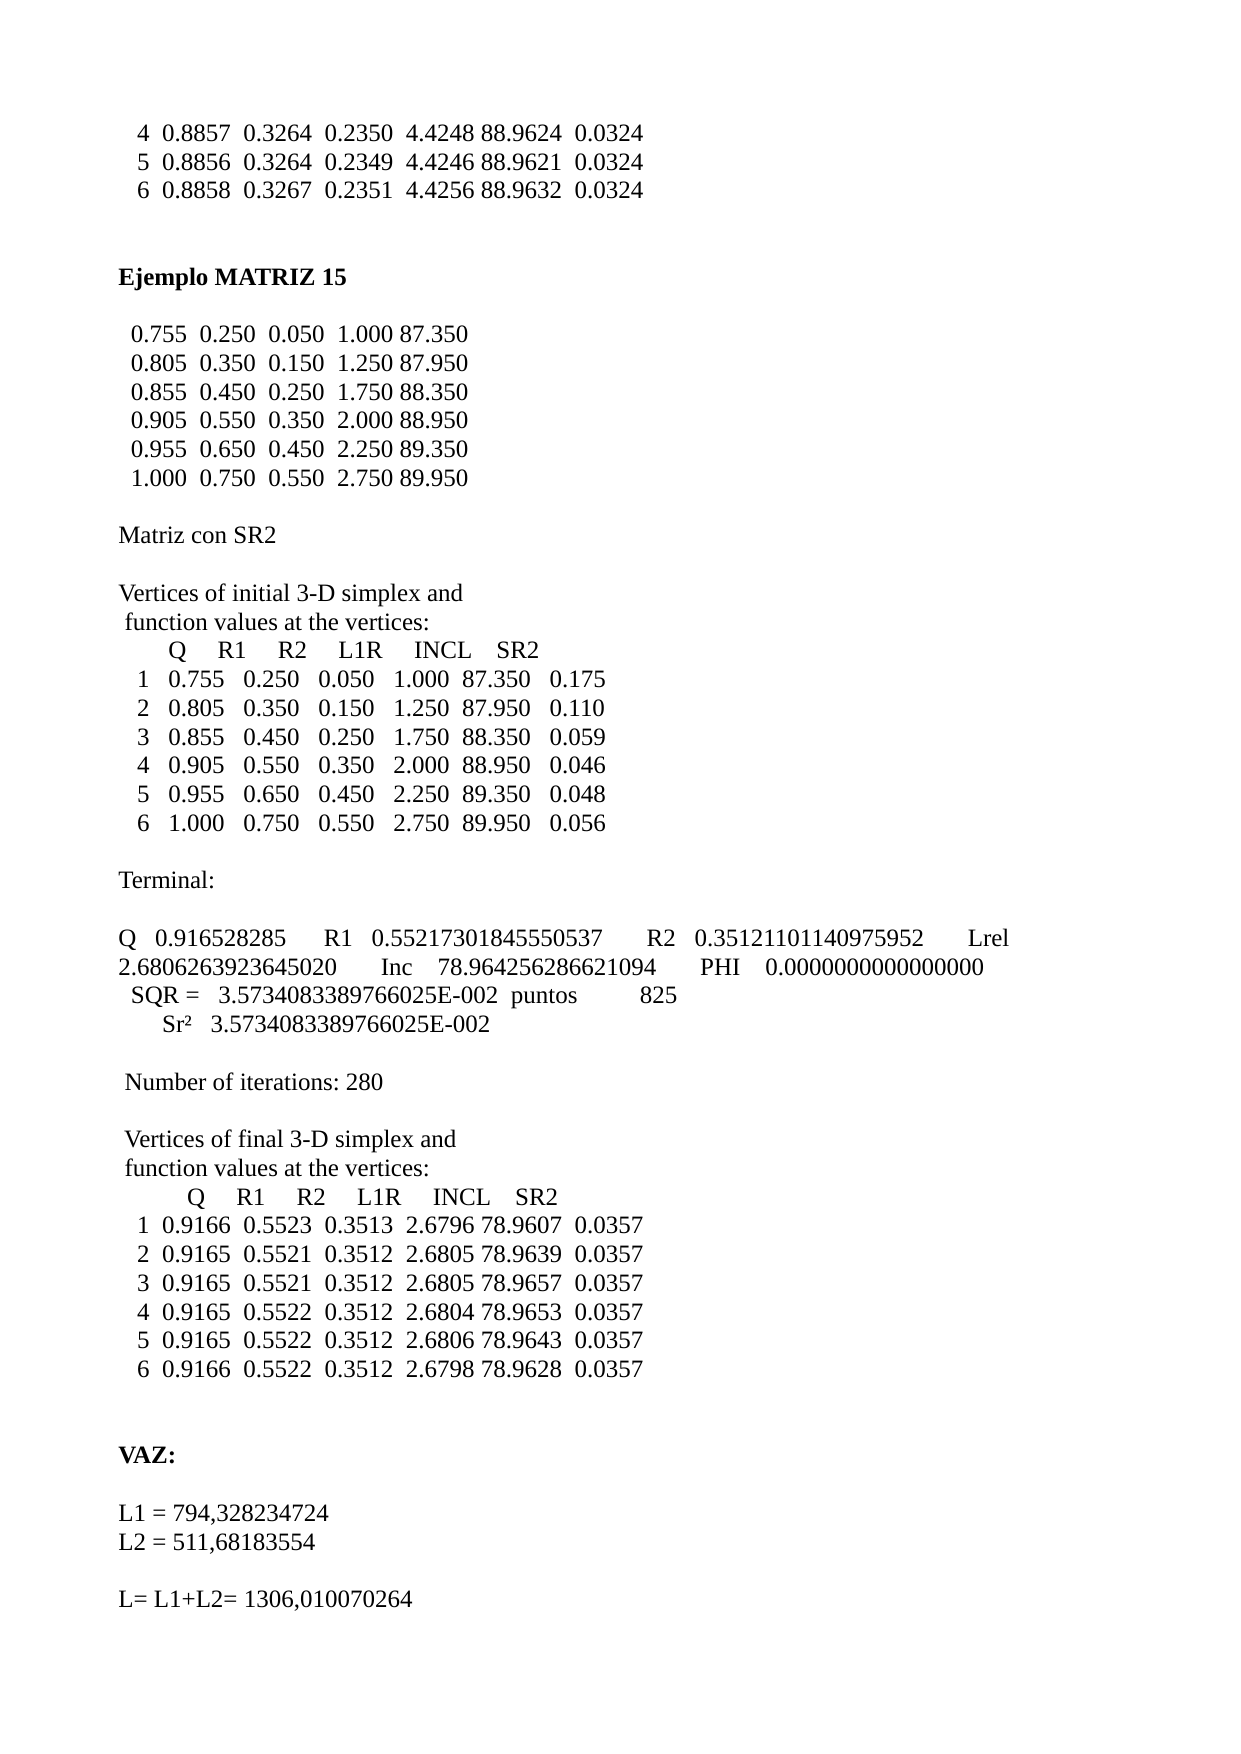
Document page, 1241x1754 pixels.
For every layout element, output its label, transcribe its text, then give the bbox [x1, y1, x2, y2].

text L= L1+L2= 1306,010070264 [118, 1584, 1122, 1613]
text 0.755 0.250 0.050 1.000 87.350 [118, 319, 1122, 348]
text 3 0.855 0.450 0.250 1.750 88.350 0.059 [118, 722, 1122, 751]
text function values at the vertices: [118, 1153, 1122, 1182]
text 5 0.955 0.650 0.450 2.250 89.350 0.048 [118, 779, 1122, 808]
text 1 0.9166 0.5523 0.3513 2.6796 78.9607 0.0357 [118, 1211, 1122, 1239]
text 4 0.8857 0.3264 0.2350 4.4248 88.9624 0.0324 [118, 118, 1122, 147]
text VAZ: [118, 1441, 1122, 1469]
text 6 1.000 0.750 0.550 2.750 89.950 0.056 [118, 808, 1122, 837]
text 2 0.805 0.350 0.150 1.250 87.950 0.110 [118, 693, 1122, 722]
text 4 0.9165 0.5522 0.3512 2.6804 78.9653 0.0357 [118, 1297, 1122, 1326]
text 1 0.755 0.250 0.050 1.000 87.350 0.175 [118, 664, 1122, 693]
text Matriz con SR2 [118, 521, 1122, 549]
text 2 0.9165 0.5521 0.3512 2.6805 78.9639 0.0357 [118, 1239, 1122, 1268]
text Terminal: [118, 866, 1122, 894]
text 0.805 0.350 0.150 1.250 87.950 [118, 348, 1122, 377]
text L2 = 511,68183554 [118, 1527, 1122, 1556]
text Q R1 R2 L1R INCL SR2 [118, 636, 1122, 664]
text Sr² 3.5734083389766025E-002 [118, 1009, 1122, 1038]
text L1 = 794,328234724 [118, 1498, 1122, 1527]
text Vertices of initial 3-D simplex and [118, 578, 1122, 607]
text Number of iterations: 280 [118, 1067, 1122, 1096]
text 3 0.9165 0.5521 0.3512 2.6805 78.9657 0.0357 [118, 1268, 1122, 1297]
text 0.855 0.450 0.250 1.750 88.350 [118, 377, 1122, 406]
text 1.000 0.750 0.550 2.750 89.950 [118, 463, 1122, 492]
text function values at the vertices: [118, 607, 1122, 636]
text 0.955 0.650 0.450 2.250 89.350 [118, 434, 1122, 463]
text Q 0.916528285 R1 0.55217301845550537 R2 0.35121101140975952 Lrel 2.6806263923645020 Inc 78.964256286621094 PHI 0.0000000000000000 [118, 923, 1122, 981]
text SQR = 3.5734083389766025E-002 puntos 825 [118, 981, 1122, 1009]
text 4 0.905 0.550 0.350 2.000 88.950 0.046 [118, 751, 1122, 779]
text 5 0.8856 0.3264 0.2349 4.4246 88.9621 0.0324 [118, 147, 1122, 176]
text Vertices of final 3-D simplex and [118, 1124, 1122, 1153]
text 6 0.9166 0.5522 0.3512 2.6798 78.9628 0.0357 [118, 1354, 1122, 1383]
text 6 0.8858 0.3267 0.2351 4.4256 88.9632 0.0324 [118, 176, 1122, 204]
text Ejemplo MATRIZ 15 [118, 262, 1122, 291]
text 5 0.9165 0.5522 0.3512 2.6806 78.9643 0.0357 [118, 1326, 1122, 1354]
text Q R1 R2 L1R INCL SR2 [118, 1182, 1122, 1211]
text 0.905 0.550 0.350 2.000 88.950 [118, 406, 1122, 434]
